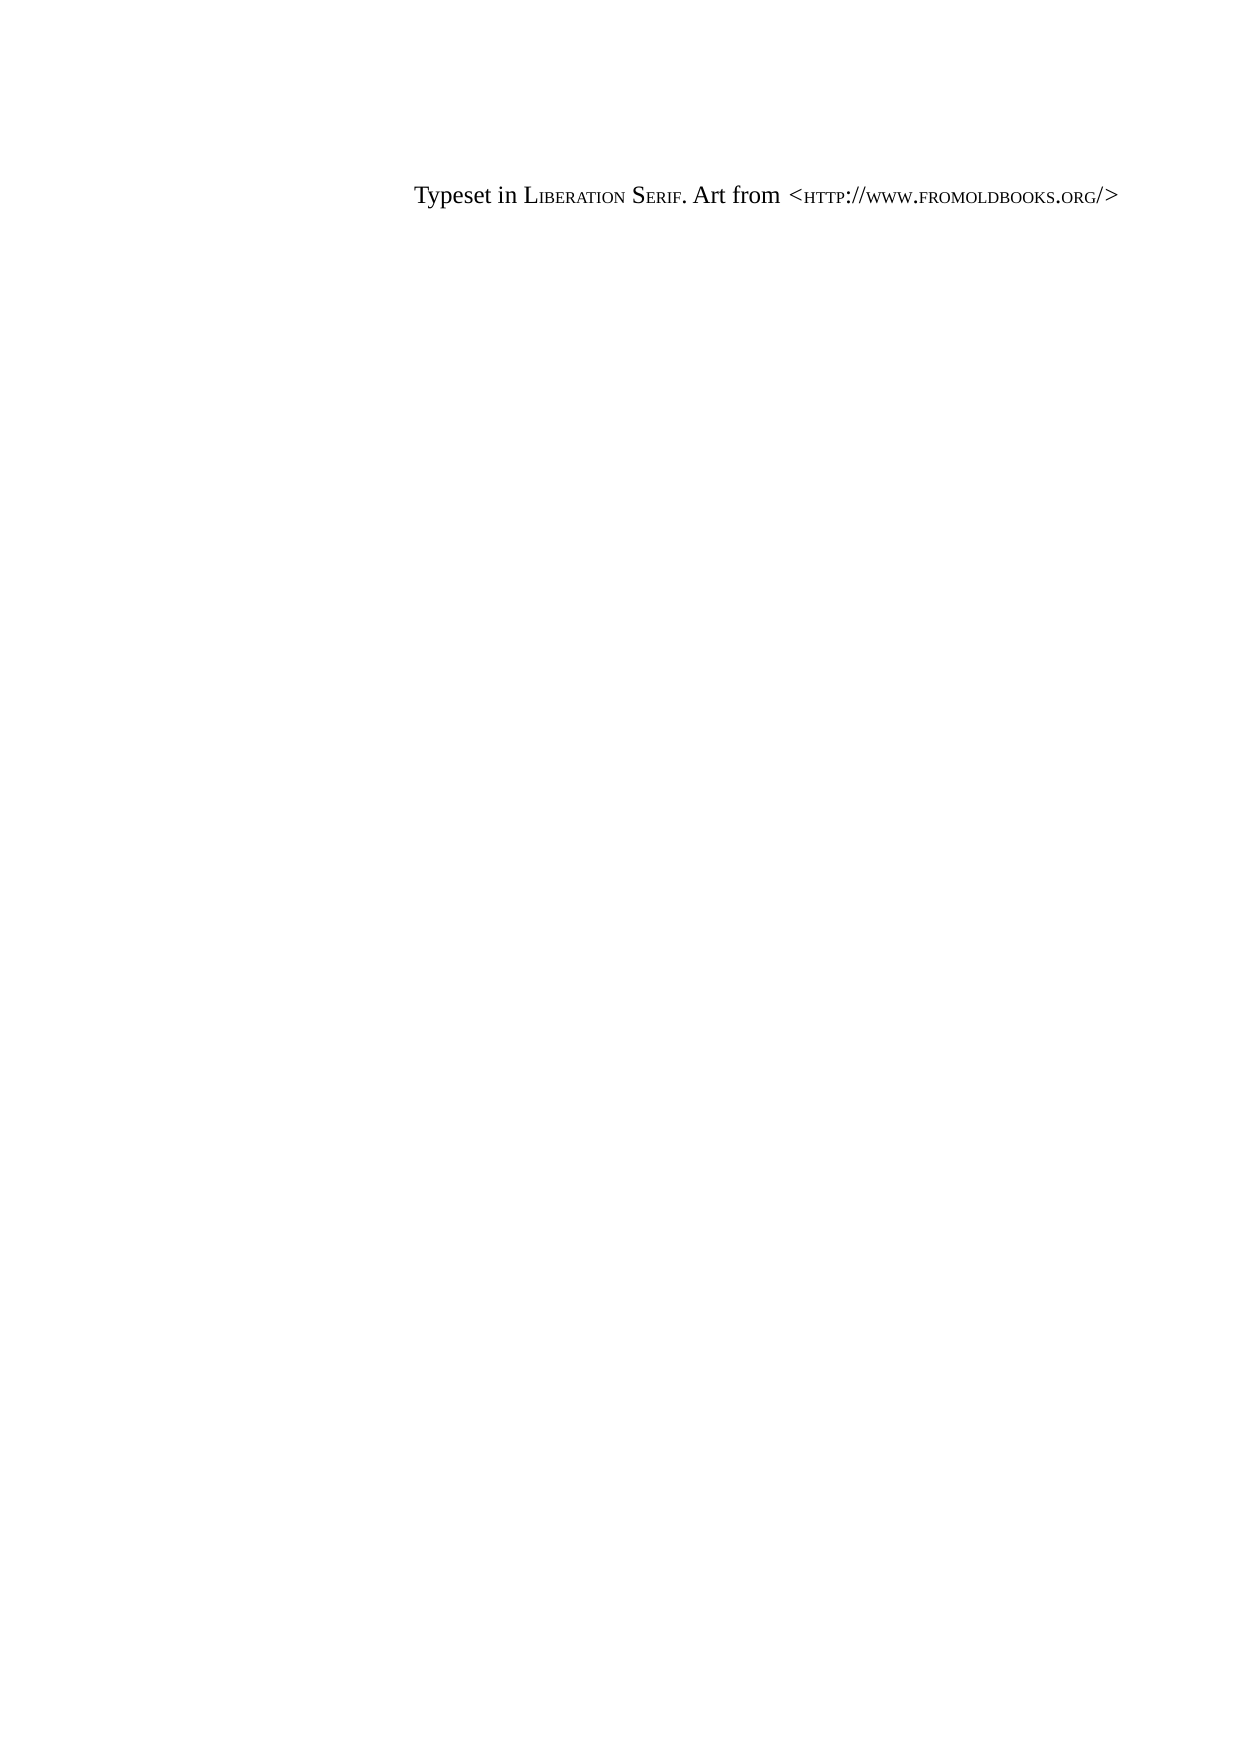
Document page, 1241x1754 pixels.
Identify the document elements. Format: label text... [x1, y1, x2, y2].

text Typeset in Liberation Serif. Art from <http://www.fromoldbooks.org/> [118, 180, 1122, 209]
